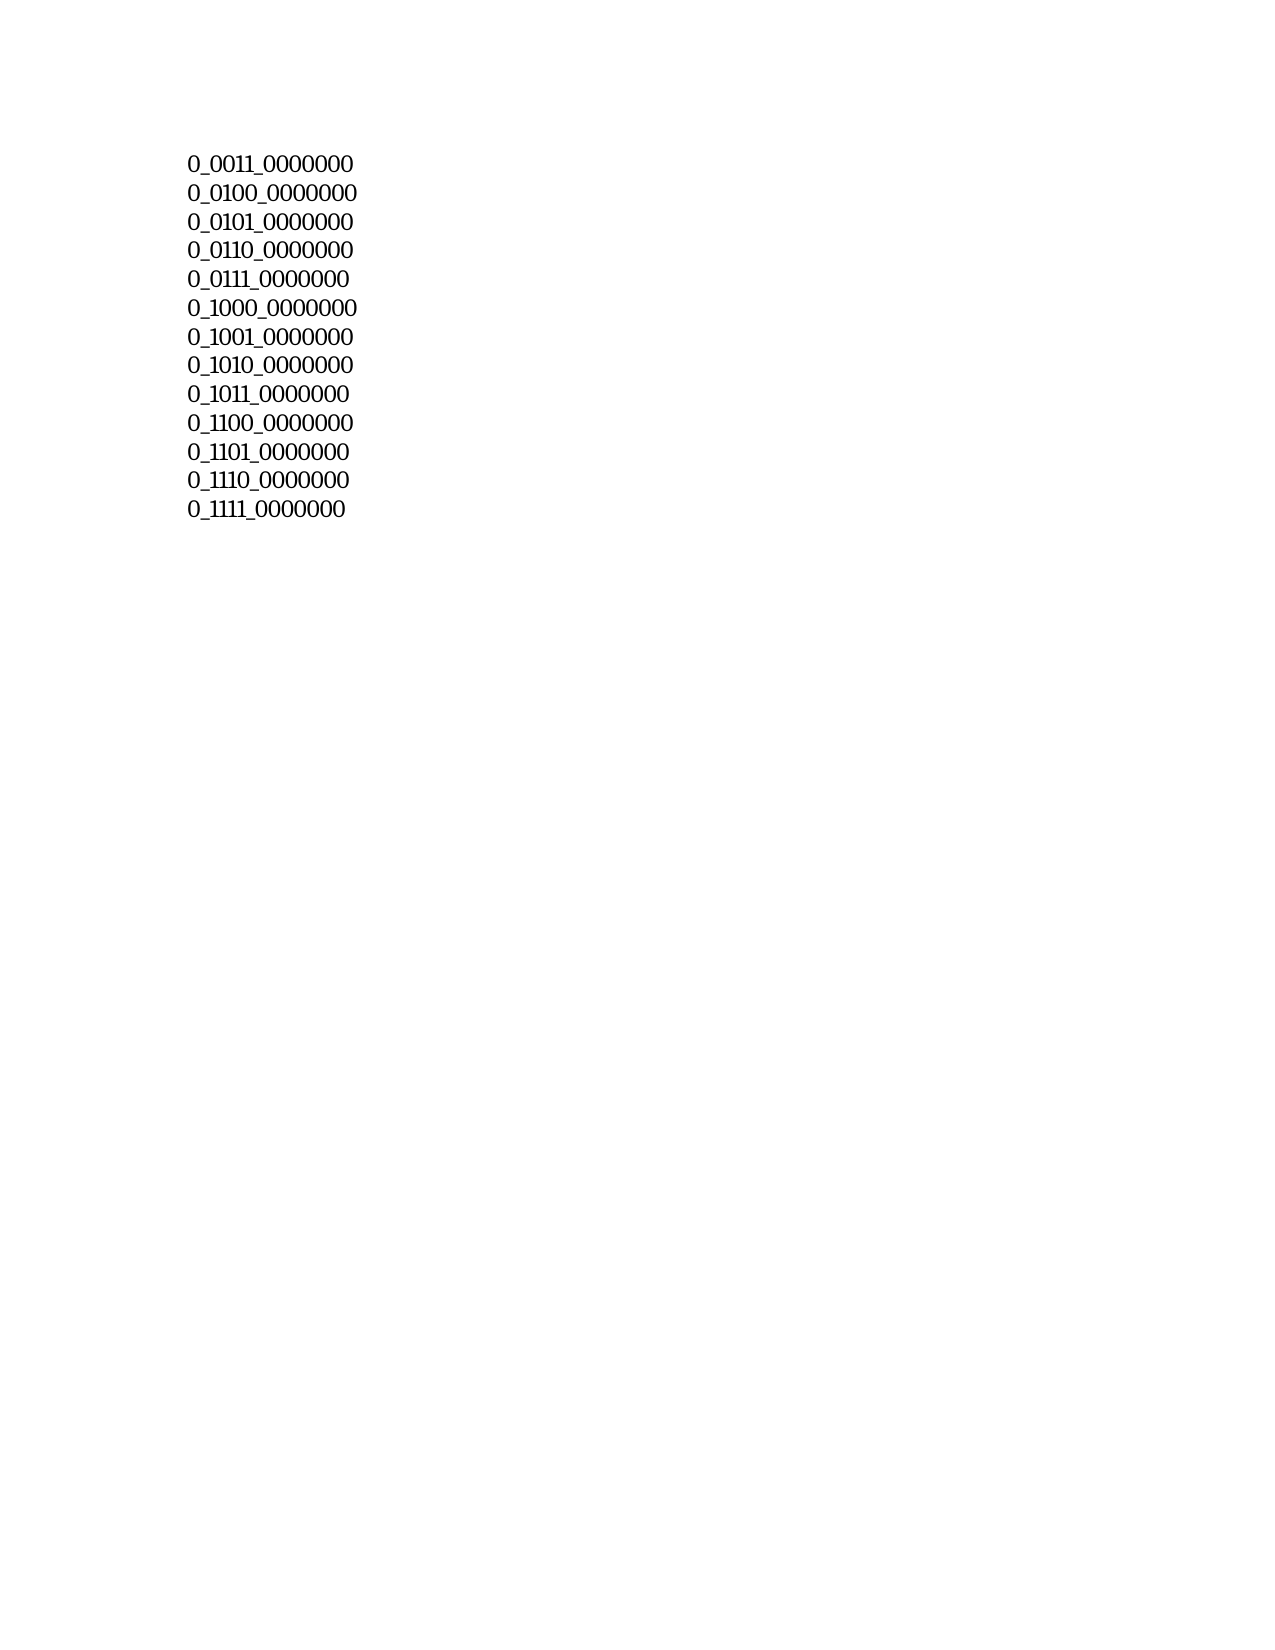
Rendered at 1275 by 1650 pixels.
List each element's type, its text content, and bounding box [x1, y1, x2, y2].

text 0_1000_0000000 [187, 294, 1087, 322]
text 0_1110_0000000 [187, 466, 1087, 495]
text 0_1101_0000000 [187, 437, 1087, 466]
text 0_0101_0000000 [187, 207, 1087, 236]
text 0_0110_0000000 [187, 236, 1087, 265]
text 0_1111_0000000 [187, 495, 1087, 524]
text 0_0011_0000000 [187, 150, 1087, 179]
text 0_1001_0000000 [187, 322, 1087, 351]
text 0_1011_0000000 [187, 380, 1087, 409]
text 0_0100_0000000 [187, 179, 1087, 207]
text 0_1100_0000000 [187, 409, 1087, 437]
text 0_1010_0000000 [187, 351, 1087, 380]
text 0_0111_0000000 [187, 265, 1087, 294]
